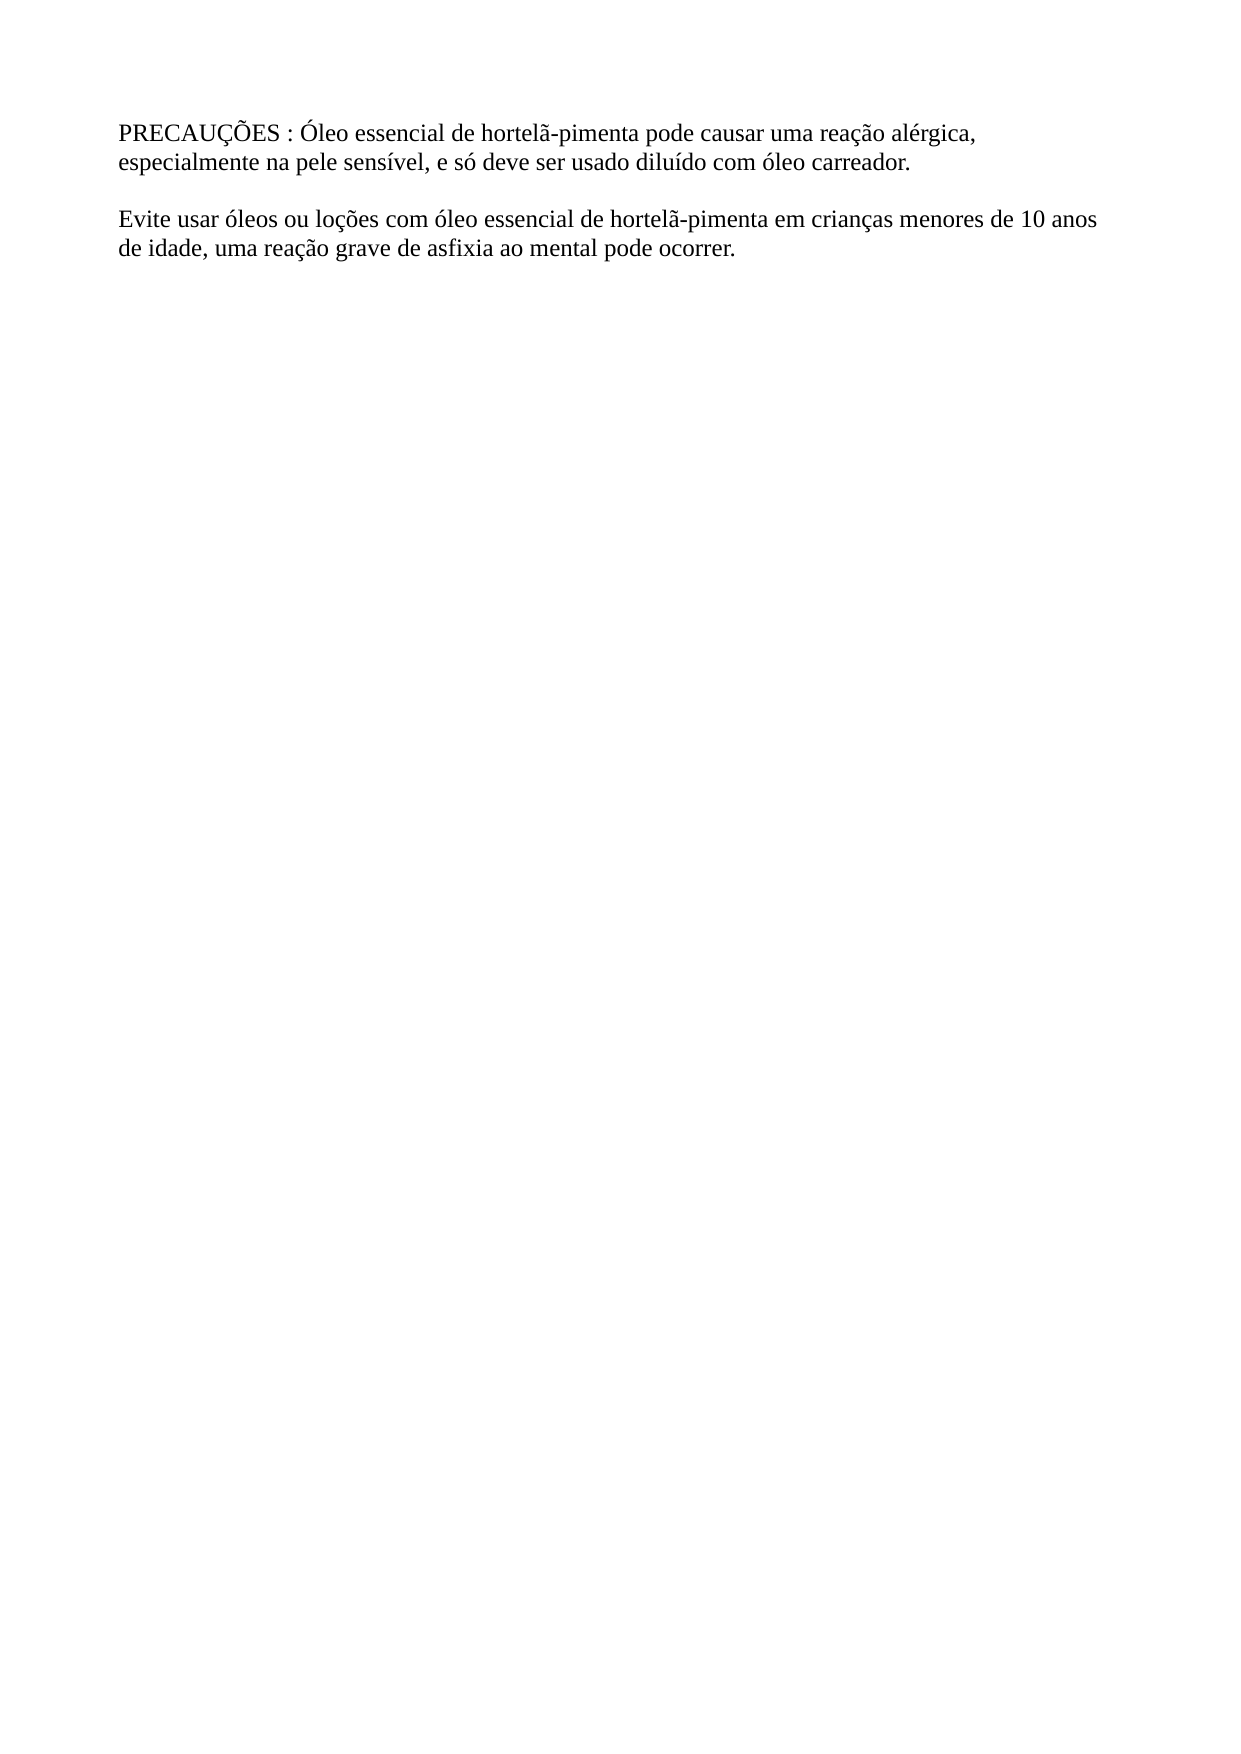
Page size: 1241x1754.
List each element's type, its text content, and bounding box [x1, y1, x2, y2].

text PRECAUÇÕES : Óleo essencial de hortelã-pimenta pode causar uma reação alérgica, especialmente na pele sensível, e só deve ser usado diluído com óleo carreador. [118, 118, 1122, 176]
text Evite usar óleos ou loções com óleo essencial de hortelã-pimenta em crianças menores de 10 anos de idade, uma reação grave de asfixia ao mental pode ocorrer. [118, 204, 1122, 262]
